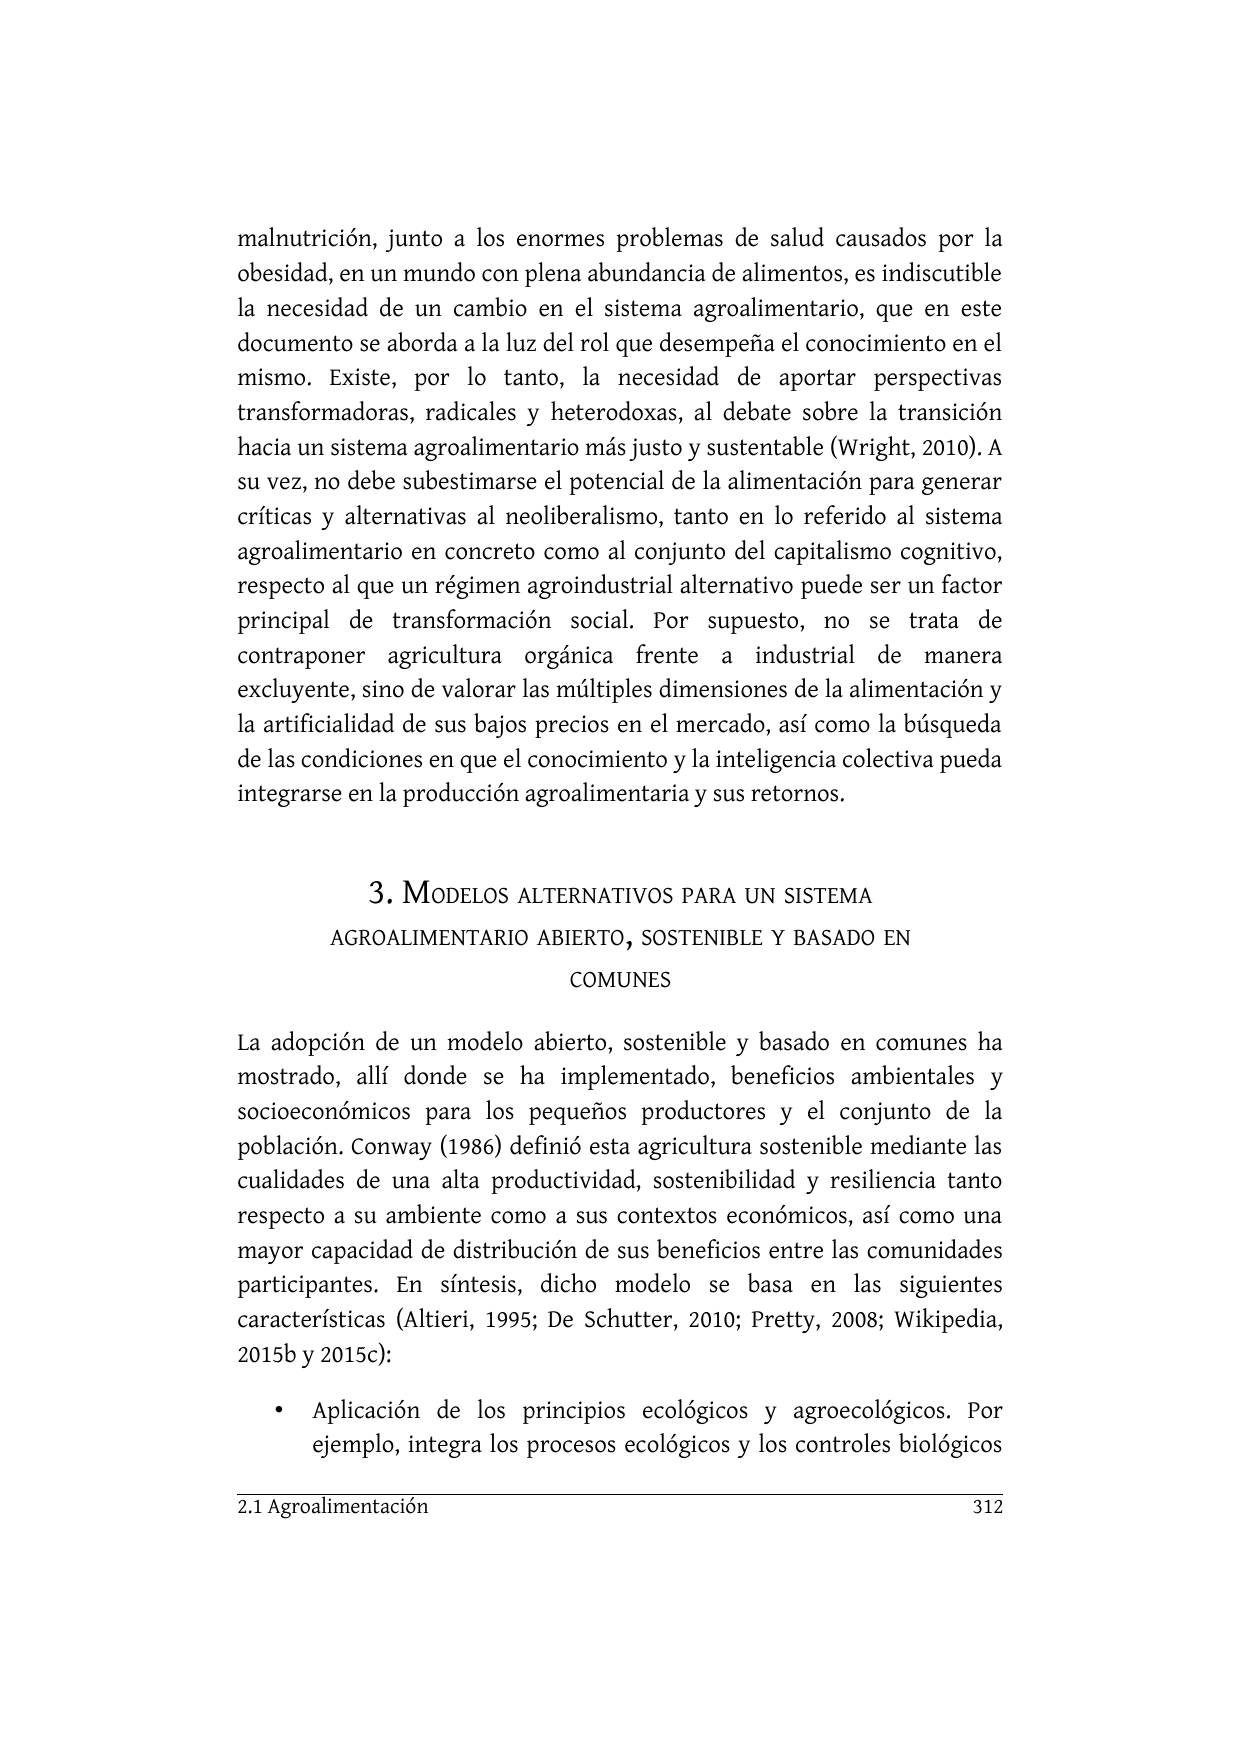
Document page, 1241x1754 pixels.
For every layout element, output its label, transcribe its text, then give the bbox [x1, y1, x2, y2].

text malnutrición, junto a los enormes problemas de salud causados por la obesidad, en un mundo con plena abundancia de alimentos, es indiscutible la necesidad de un cambio en el sistema agroalimentario, que en este documento se aborda a la luz del rol que desempeña el conocimiento en el mismo. Existe, por lo tanto, la necesidad de aportar perspectivas transformadoras, radicales y heterodoxas, al debate sobre la transición hacia un sistema agroalimentario más justo y sustentable (Wright, 2010). A su vez, no debe subestimarse el potencial de la alimentación para generar críticas y alternativas al neoliberalismo, tanto en lo referido al sistema agroalimentario en concreto como al conjunto del capitalismo cognitivo, respecto al que un régimen agroindustrial alternativo puede ser un factor principal de transformación social. Por supuesto, no se trata de contraponer agricultura orgánica frente a industrial de manera excluyente, sino de valorar las múltiples dimensiones de la alimentación y la artificialidad de sus bajos precios en el mercado, así como la búsqueda de las condiciones en que el conocimiento y la inteligencia colectiva pueda integrarse en la producción agroalimentaria y sus retornos. [237, 225, 1003, 809]
text La adopción de un modelo abierto, sostenible y basado en comunes ha mostrado, allí donde se ha implementado, beneficios ambientales y socioeconómicos para los pequeños productores y el conjunto de la población. Conway (1986) definió esta agricultura sostenible mediante las cualidades de una alta productividad, sostenibilidad y resiliencia tanto respecto a su ambiente como a sus contextos económicos, así como una mayor capacidad de distribución de sus beneficios entre las comunidades participantes. En síntesis, dicho modelo se basa en las siguientes características (Altieri, 1995; De Schutter, 2010; Pretty, 2008; Wikipedia, 2015b y 2015c): [237, 1028, 1003, 1369]
subtitle Modelos alternativos para un sistema agroalimentario abierto, sostenible y basado en comunes [282, 872, 958, 998]
list Aplicación de los principios ecológicos y agroecológicos. Por ejemplo, integra los procesos ecológicos y los controles biológicos [274, 1396, 1003, 1460]
